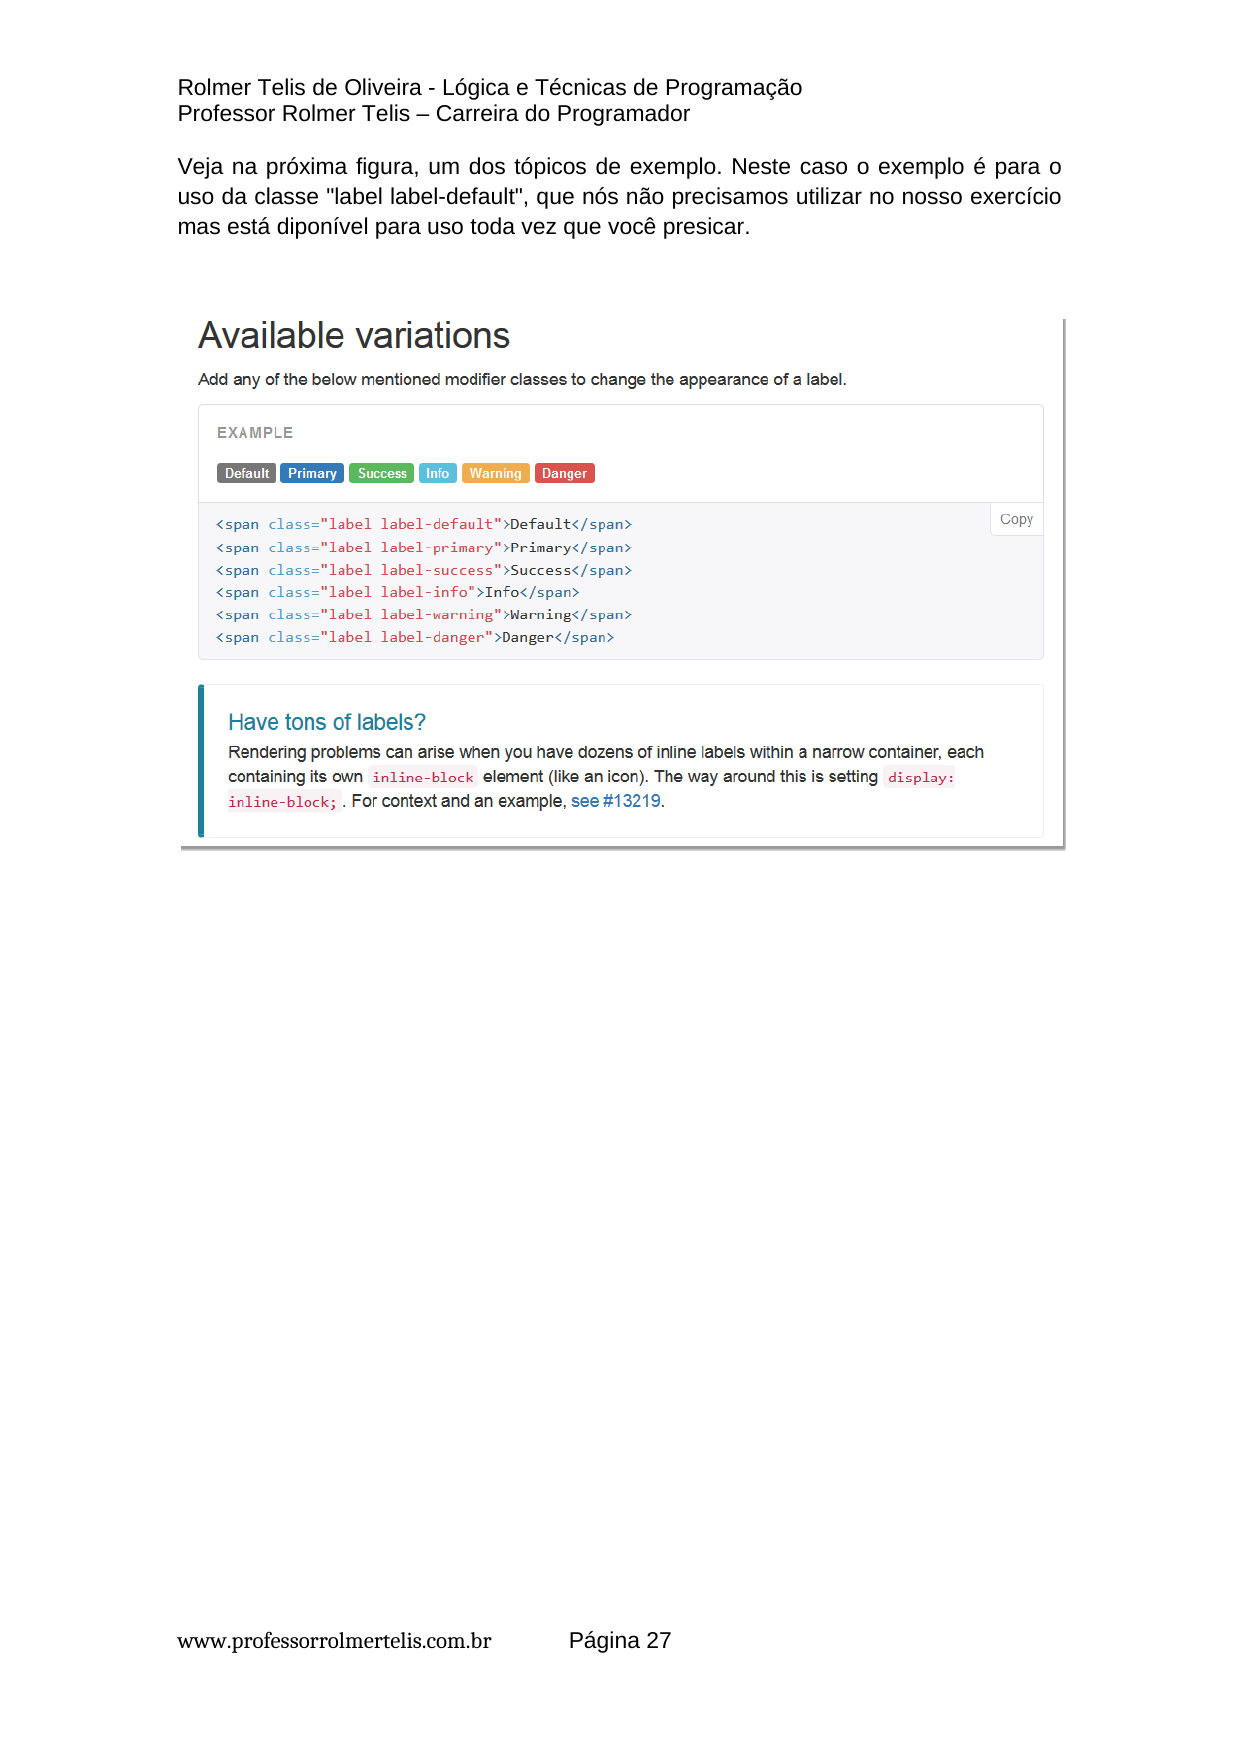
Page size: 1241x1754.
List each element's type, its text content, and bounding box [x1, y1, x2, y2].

text Veja na próxima figura, um dos tópicos de exemplo. Neste caso o exemplo é para o uso da classe "label label-default", que nós não precisamos utilizar no nosso exercício mas está diponível para uso toda vez que você presicar. [177, 153, 1063, 239]
picture [177, 315, 1063, 846]
